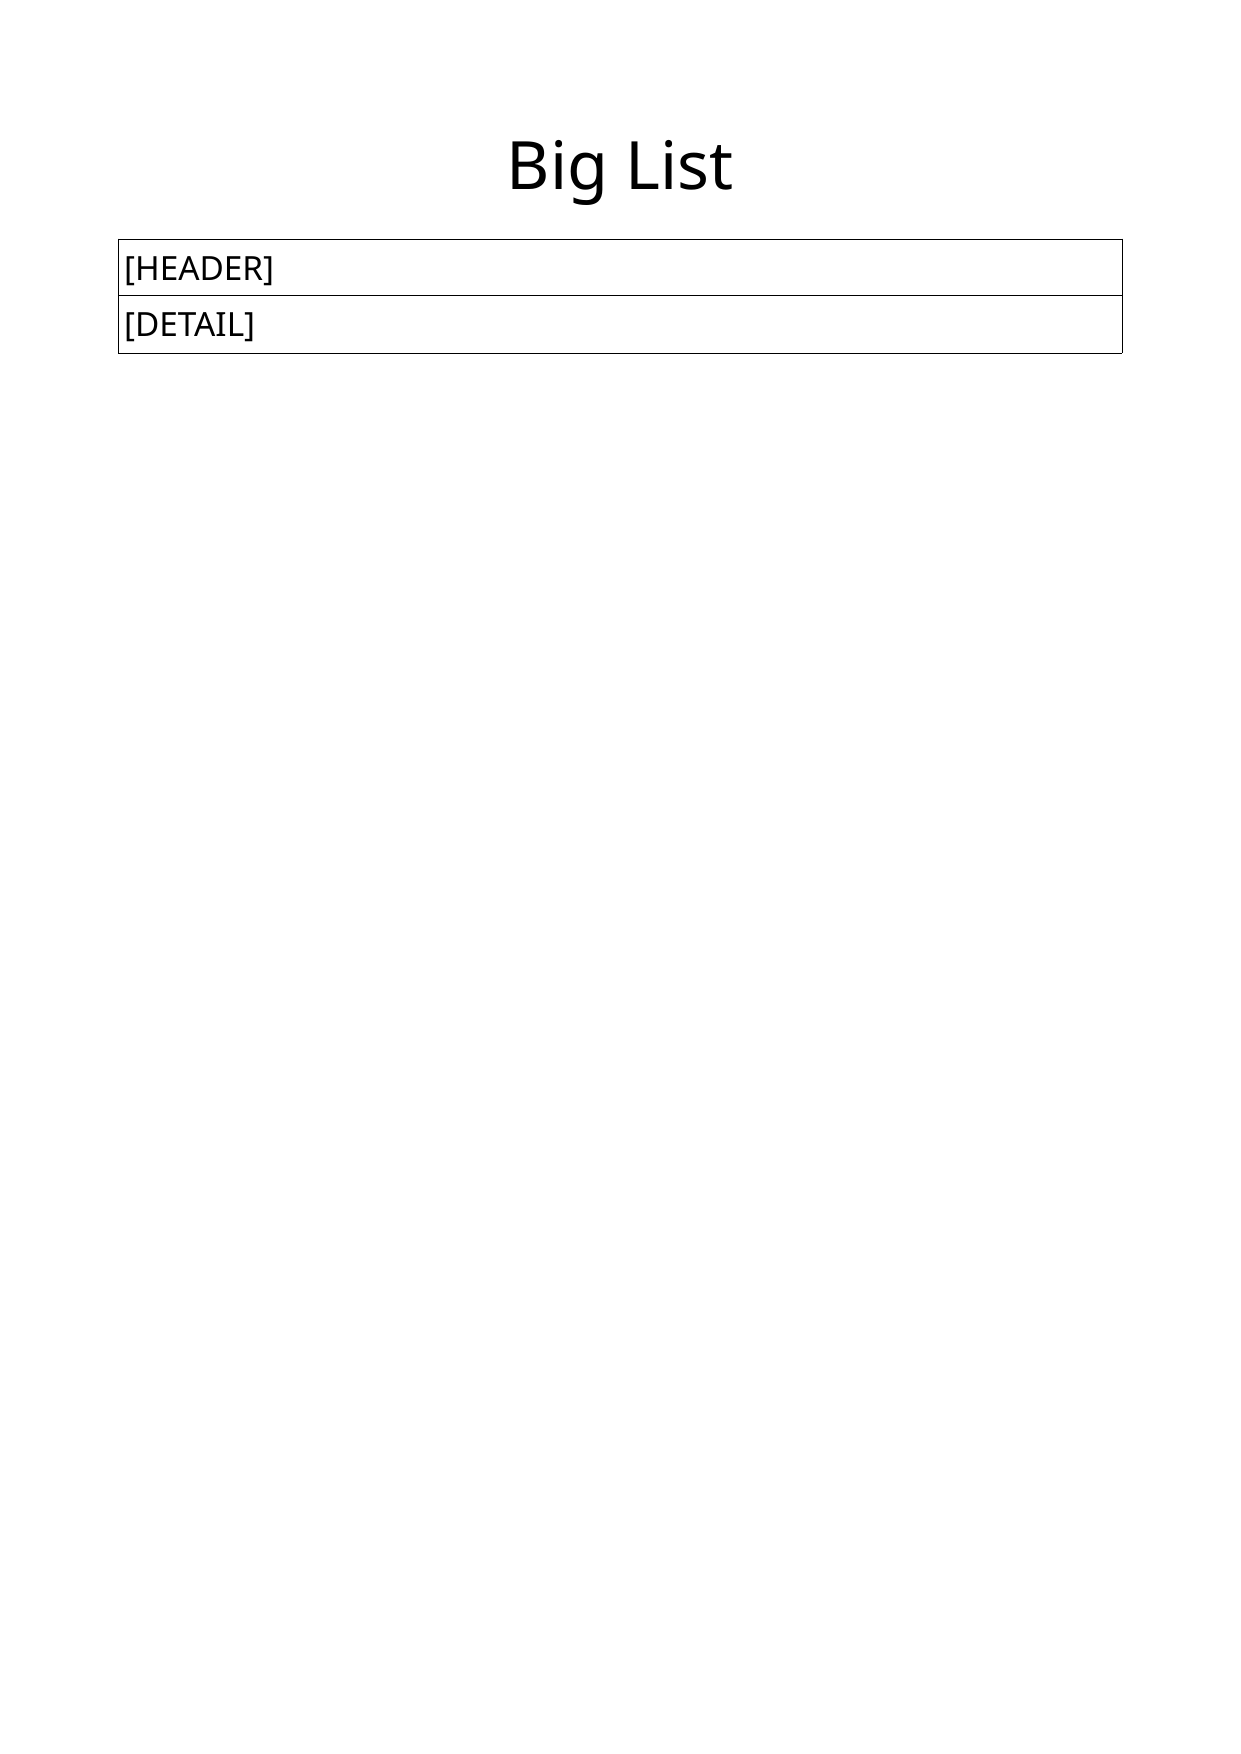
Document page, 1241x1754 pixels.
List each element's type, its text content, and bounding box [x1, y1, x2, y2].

table_header [HEADER] [119, 240, 1122, 295]
table_cell [DETAIL] [119, 296, 1122, 352]
